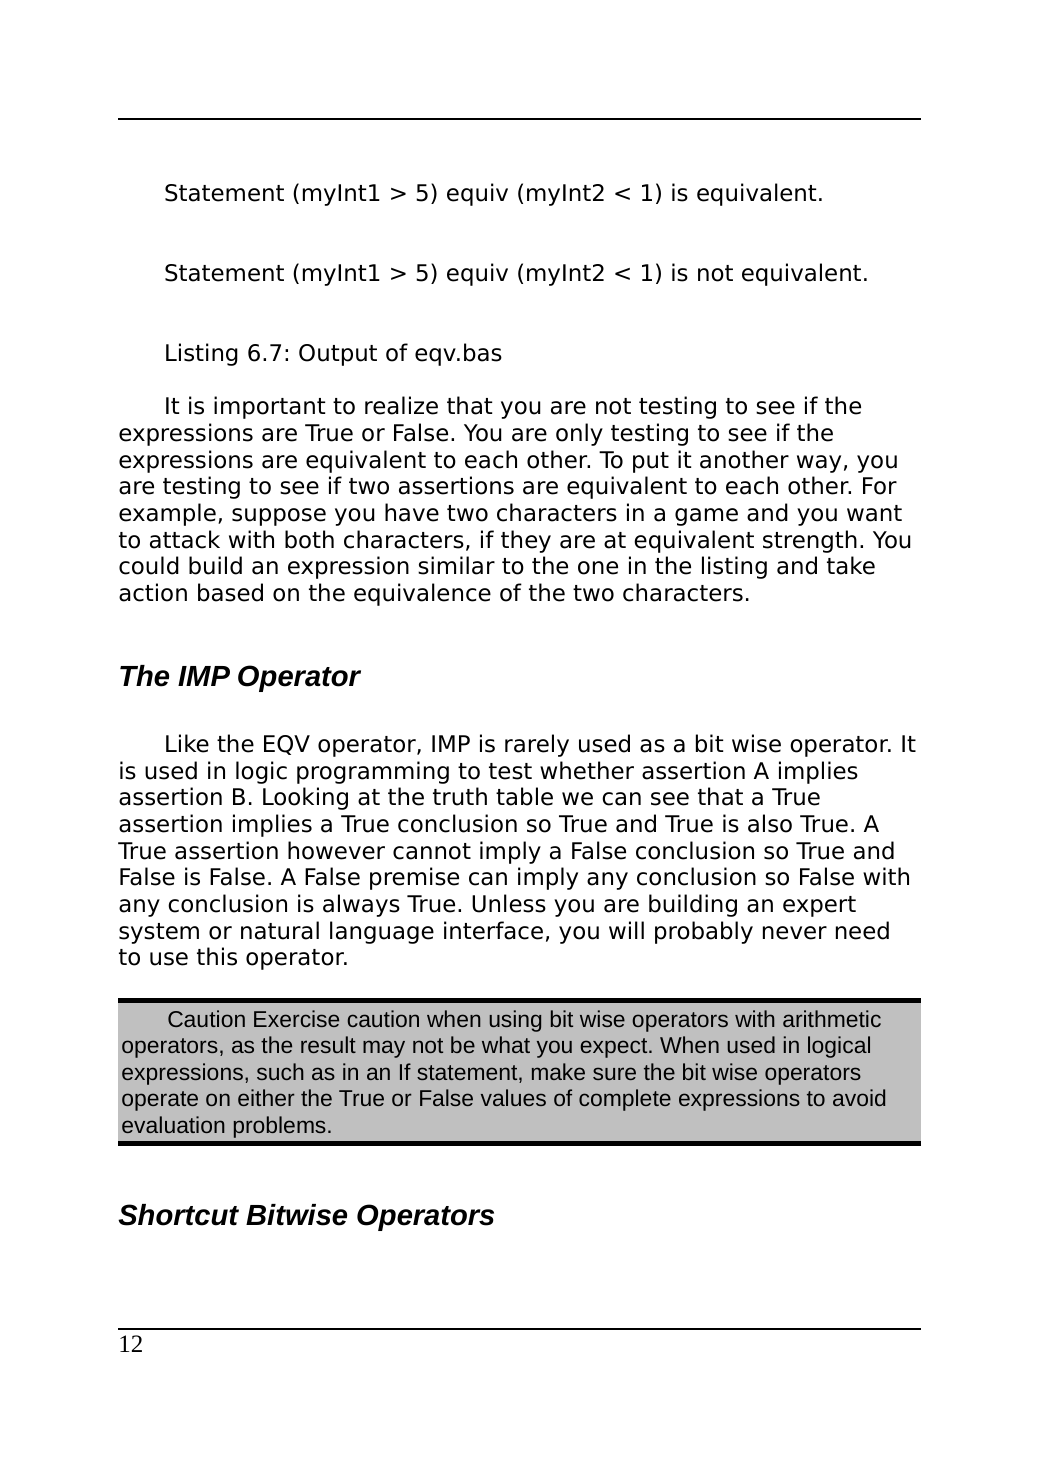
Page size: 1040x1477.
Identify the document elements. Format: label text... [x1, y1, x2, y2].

text Statement (myInt1 > 5) equiv (myInt2 < 1) is not equivalent. [118, 260, 921, 287]
text Listing 6.7: Output of eqv.bas [118, 340, 921, 367]
subtitle Shortcut Bitwise Operators [118, 1198, 921, 1231]
subtitle The IMP Operator [118, 658, 921, 692]
text Caution Exercise caution when using bit wise operators with arithmetic operators, as the result may not be what you expect. When used in logical expressions, such as in an If statement, make sure the bit wise operators operate on either the True or False values of complete expressions to avoid evaluation problems. [118, 1003, 921, 1141]
text It is important to realize that you are not testing to see if the expressions are True or False. You are only testing to see if the expressions are equivalent to each other. To put it another way, you are testing to see if two assertions are equivalent to each other. For example, suppose you have two characters in a game and you want to attack with both characters, if they are at equivalent strength. You could build an expression similar to the one in the listing and take action based on the equivalence of the two characters. [118, 393, 921, 607]
text Like the EQV operator, IMP is rarely used as a bit wise operator. It is used in logic programming to test whether assertion A implies assertion B. Looking at the truth table we can see that a True assertion implies a True conclusion so True and True is also True. A True assertion however cannot imply a False conclusion so True and False is False. A False premise can imply any conclusion so False with any conclusion is always True. Unless you are building an expert system or natural language interface, you will probably never need to use this operator. [118, 731, 921, 971]
text Statement (myInt1 > 5) equiv (myInt2 < 1) is equivalent. [118, 180, 921, 207]
